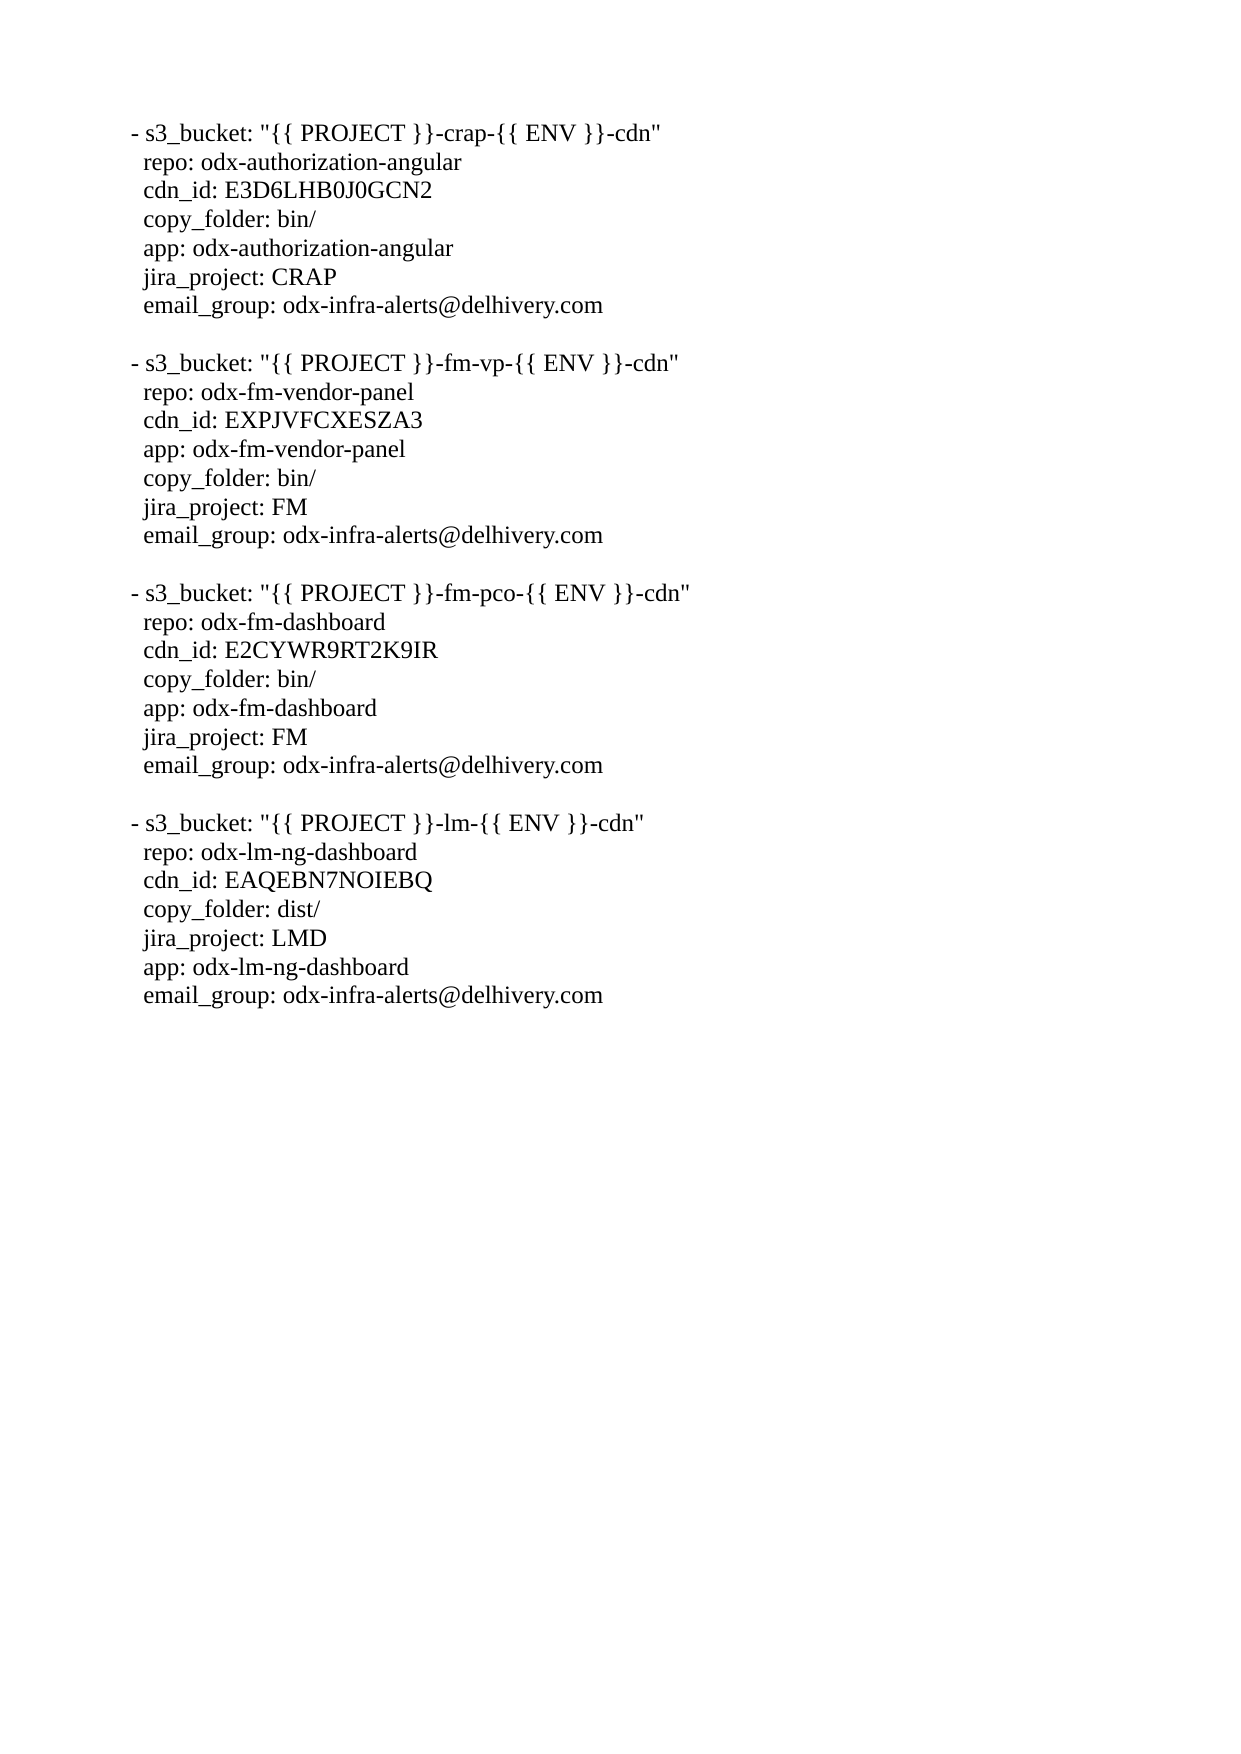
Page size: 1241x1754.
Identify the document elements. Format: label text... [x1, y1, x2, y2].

text repo: odx-fm-vendor-panel [118, 377, 1122, 406]
text app: odx-authorization-angular [118, 233, 1122, 262]
text - s3_bucket: "{{ PROJECT }}-crap-{{ ENV }}-cdn" [118, 118, 1122, 147]
text cdn_id: EXPJVFCXESZA3 [118, 406, 1122, 434]
text - s3_bucket: "{{ PROJECT }}-fm-vp-{{ ENV }}-cdn" [118, 348, 1122, 377]
text app: odx-fm-vendor-panel [118, 434, 1122, 463]
text jira_project: LMD [118, 923, 1122, 952]
text app: odx-lm-ng-dashboard [118, 952, 1122, 981]
text jira_project: CRAP [118, 262, 1122, 291]
text copy_folder: bin/ [118, 664, 1122, 693]
text cdn_id: EAQEBN7NOIEBQ [118, 866, 1122, 894]
text jira_project: FM [118, 722, 1122, 751]
text repo: odx-lm-ng-dashboard [118, 837, 1122, 866]
text email_group: odx-infra-alerts@delhivery.com [118, 521, 1122, 549]
text email_group: odx-infra-alerts@delhivery.com [118, 981, 1122, 1009]
text app: odx-fm-dashboard [118, 693, 1122, 722]
text email_group: odx-infra-alerts@delhivery.com [118, 751, 1122, 779]
text copy_folder: bin/ [118, 204, 1122, 233]
text - s3_bucket: "{{ PROJECT }}-lm-{{ ENV }}-cdn" [118, 808, 1122, 837]
text cdn_id: E2CYWR9RT2K9IR [118, 636, 1122, 664]
text cdn_id: E3D6LHB0J0GCN2 [118, 176, 1122, 204]
text copy_folder: bin/ [118, 463, 1122, 492]
text jira_project: FM [118, 492, 1122, 521]
text repo: odx-fm-dashboard [118, 607, 1122, 636]
text copy_folder: dist/ [118, 894, 1122, 923]
text repo: odx-authorization-angular [118, 147, 1122, 176]
text - s3_bucket: "{{ PROJECT }}-fm-pco-{{ ENV }}-cdn" [118, 578, 1122, 607]
text email_group: odx-infra-alerts@delhivery.com [118, 291, 1122, 319]
